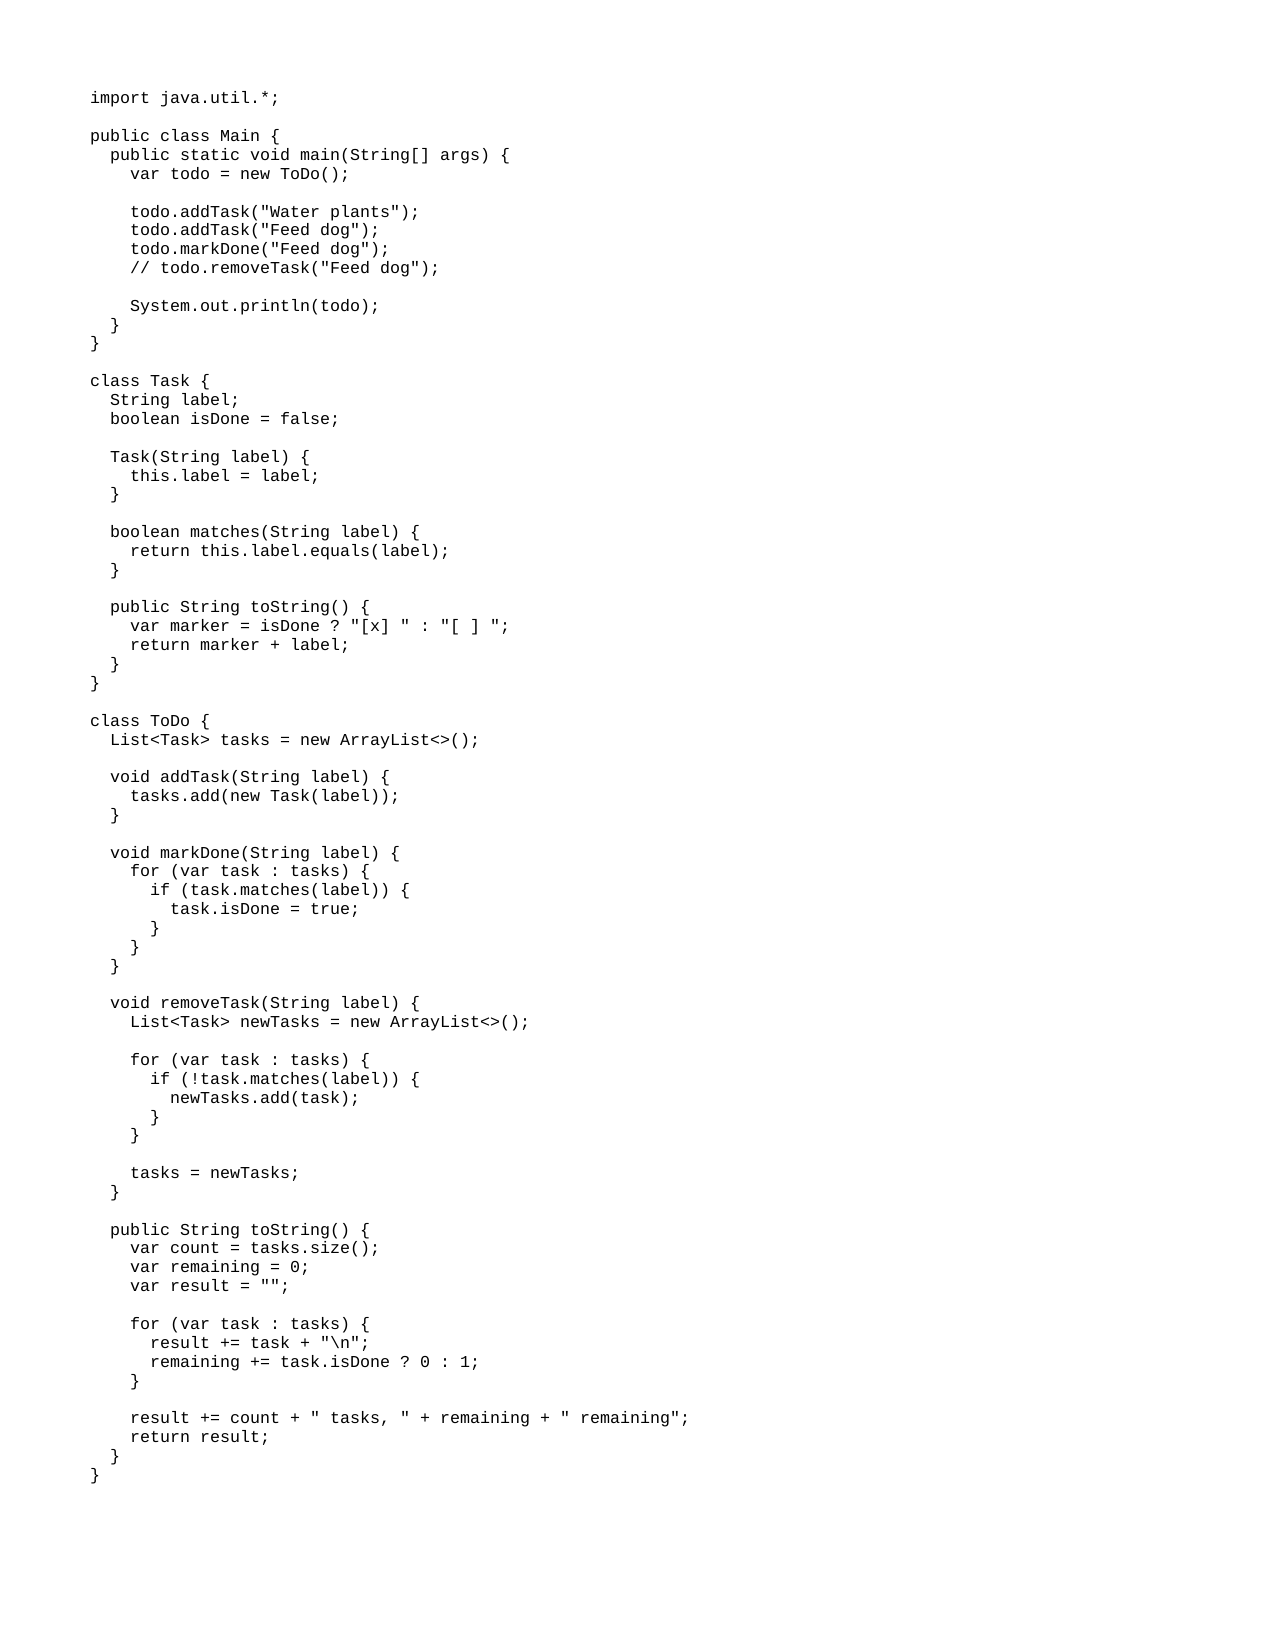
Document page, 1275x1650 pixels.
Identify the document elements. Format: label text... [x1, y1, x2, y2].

text } [90, 1108, 1185, 1127]
text for (var task : tasks) { [90, 863, 1185, 882]
text } [90, 656, 1185, 674]
text public class Main { [90, 128, 1185, 147]
text } [90, 561, 1185, 580]
text remaining += task.isDone ? 0 : 1; [90, 1353, 1185, 1372]
text for (var task : tasks) { [90, 1052, 1185, 1070]
text todo.addTask("Feed dog"); [90, 222, 1185, 241]
text // todo.removeTask("Feed dog"); [90, 260, 1185, 278]
text String label; [90, 392, 1185, 411]
text } [90, 1127, 1185, 1146]
text System.out.println(todo); [90, 297, 1185, 316]
text tasks = newTasks; [90, 1165, 1185, 1183]
text for (var task : tasks) { [90, 1316, 1185, 1334]
text var todo = new ToDo(); [90, 165, 1185, 184]
text void removeTask(String label) { [90, 995, 1185, 1014]
text Task(String label) { [90, 448, 1185, 467]
text var marker = isDone ? "[x] " : "[ ] "; [90, 618, 1185, 637]
text public String toString() { [90, 1221, 1185, 1240]
text task.isDone = true; [90, 901, 1185, 919]
text result += count + " tasks, " + remaining + " remaining"; [90, 1410, 1185, 1429]
text boolean isDone = false; [90, 411, 1185, 429]
text boolean matches(String label) { [90, 524, 1185, 542]
text } [90, 919, 1185, 938]
text List<Task> tasks = new ArrayList<>(); [90, 731, 1185, 750]
text import java.util.*; [90, 90, 1185, 109]
text var count = tasks.size(); [90, 1240, 1185, 1259]
text } [90, 1447, 1185, 1466]
text } [90, 938, 1185, 957]
text return marker + label; [90, 637, 1185, 656]
text } [90, 1183, 1185, 1202]
text var result = ""; [90, 1278, 1185, 1297]
text class ToDo { [90, 712, 1185, 731]
text } [90, 1372, 1185, 1391]
text this.label = label; [90, 467, 1185, 486]
text } [90, 674, 1185, 693]
text public static void main(String[] args) { [90, 147, 1185, 165]
text class Task { [90, 373, 1185, 392]
text } [90, 486, 1185, 505]
text void addTask(String label) { [90, 769, 1185, 788]
text var remaining = 0; [90, 1259, 1185, 1278]
text todo.addTask("Water plants"); [90, 203, 1185, 222]
text } [90, 335, 1185, 354]
text } [90, 1466, 1185, 1485]
text } [90, 957, 1185, 976]
text List<Task> newTasks = new ArrayList<>(); [90, 1014, 1185, 1033]
text public String toString() { [90, 599, 1185, 618]
text void markDone(String label) { [90, 844, 1185, 863]
text newTasks.add(task); [90, 1089, 1185, 1108]
text return result; [90, 1429, 1185, 1447]
text if (task.matches(label)) { [90, 882, 1185, 901]
text todo.markDone("Feed dog"); [90, 241, 1185, 260]
text result += task + "\n"; [90, 1334, 1185, 1353]
text } [90, 316, 1185, 335]
text } [90, 806, 1185, 825]
text tasks.add(new Task(label)); [90, 788, 1185, 806]
text return this.label.equals(label); [90, 542, 1185, 561]
text if (!task.matches(label)) { [90, 1070, 1185, 1089]
